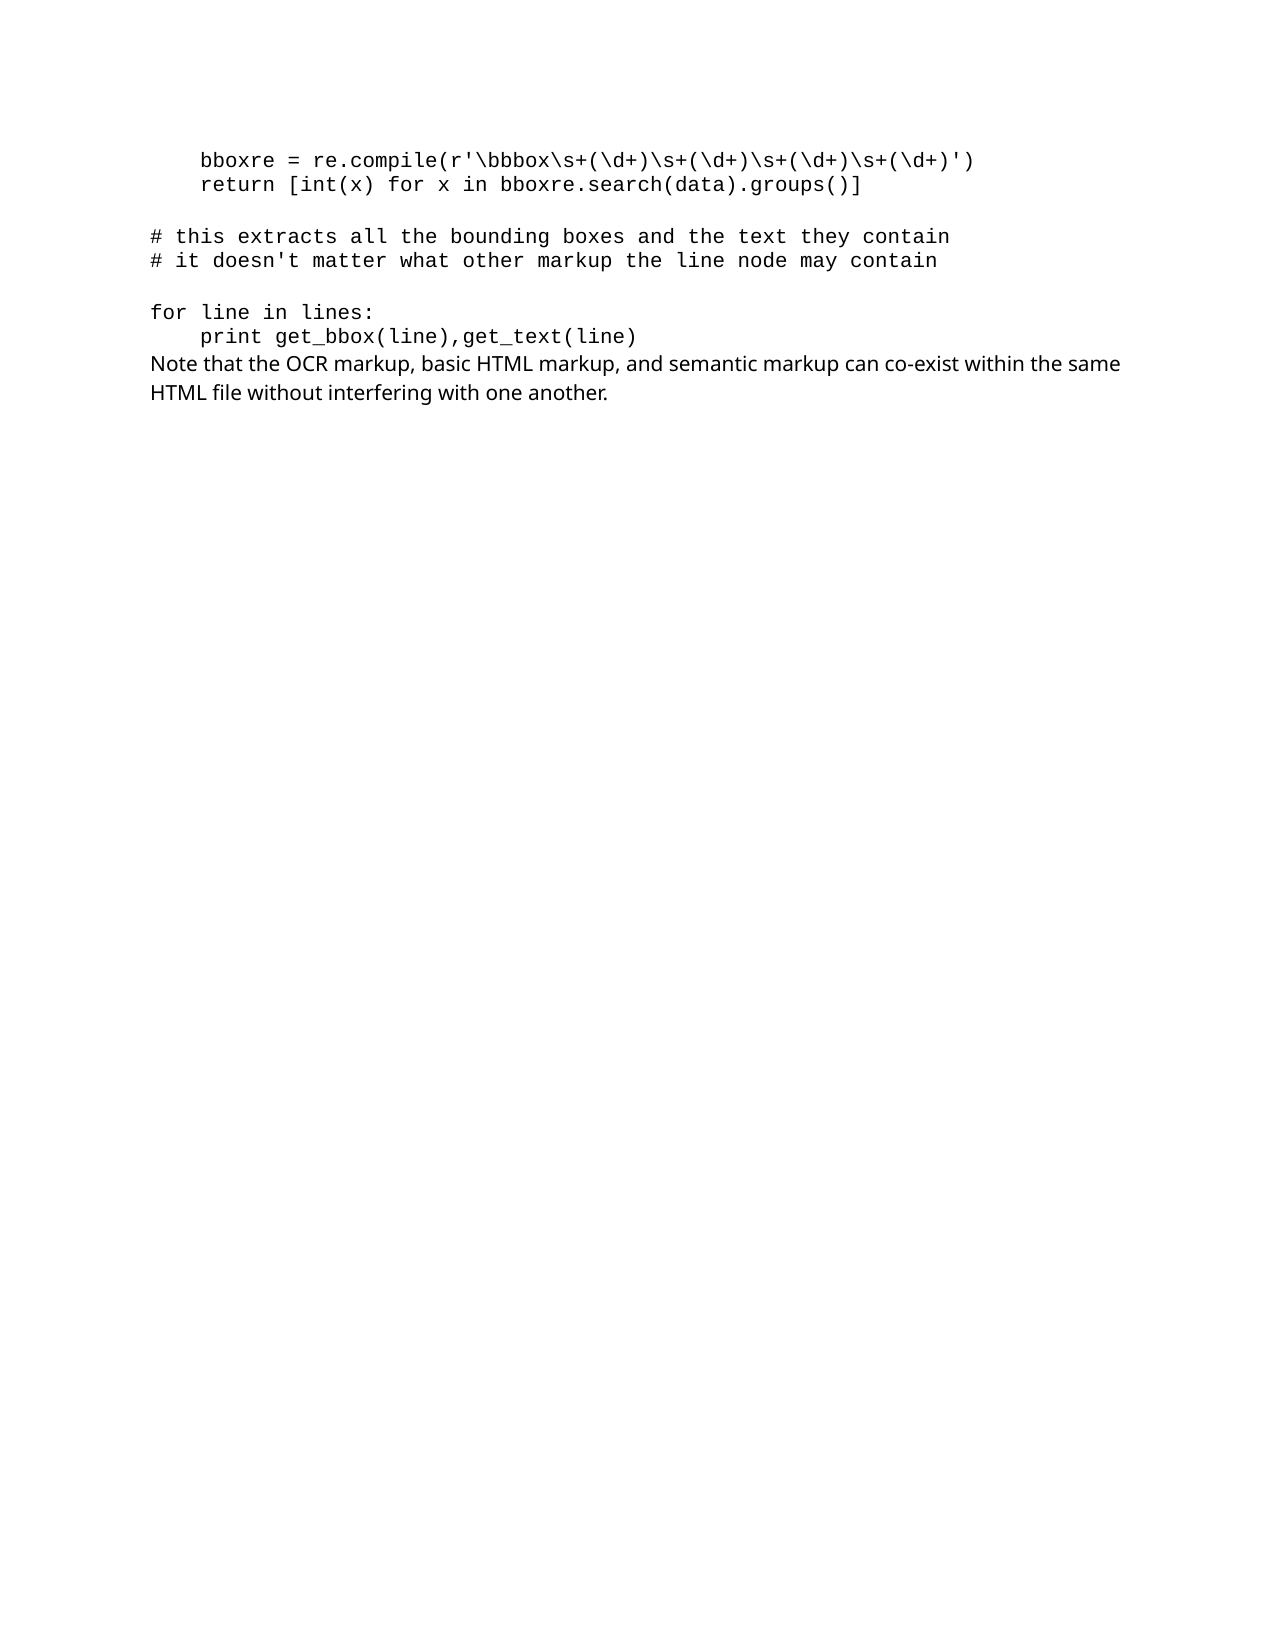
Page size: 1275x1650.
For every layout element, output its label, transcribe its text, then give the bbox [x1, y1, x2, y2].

text return [int(x) for x in bboxre.search(data).groups()] [150, 174, 1125, 197]
text for line in lines: [150, 302, 1125, 326]
text print get_bbox(line),get_text(line) [150, 326, 1125, 349]
text Note that the OCR markup, basic HTML markup, and semantic markup can co-exist within the same HTML file without interfering with one another. [150, 349, 1125, 406]
text bboxre = re.compile(r'\bbbox\s+(\d+)\s+(\d+)\s+(\d+)\s+(\d+)') [150, 150, 1125, 174]
text # it doesn't matter what other markup the line node may contain [150, 250, 1125, 273]
text # this extracts all the bounding boxes and the text they contain [150, 226, 1125, 250]
